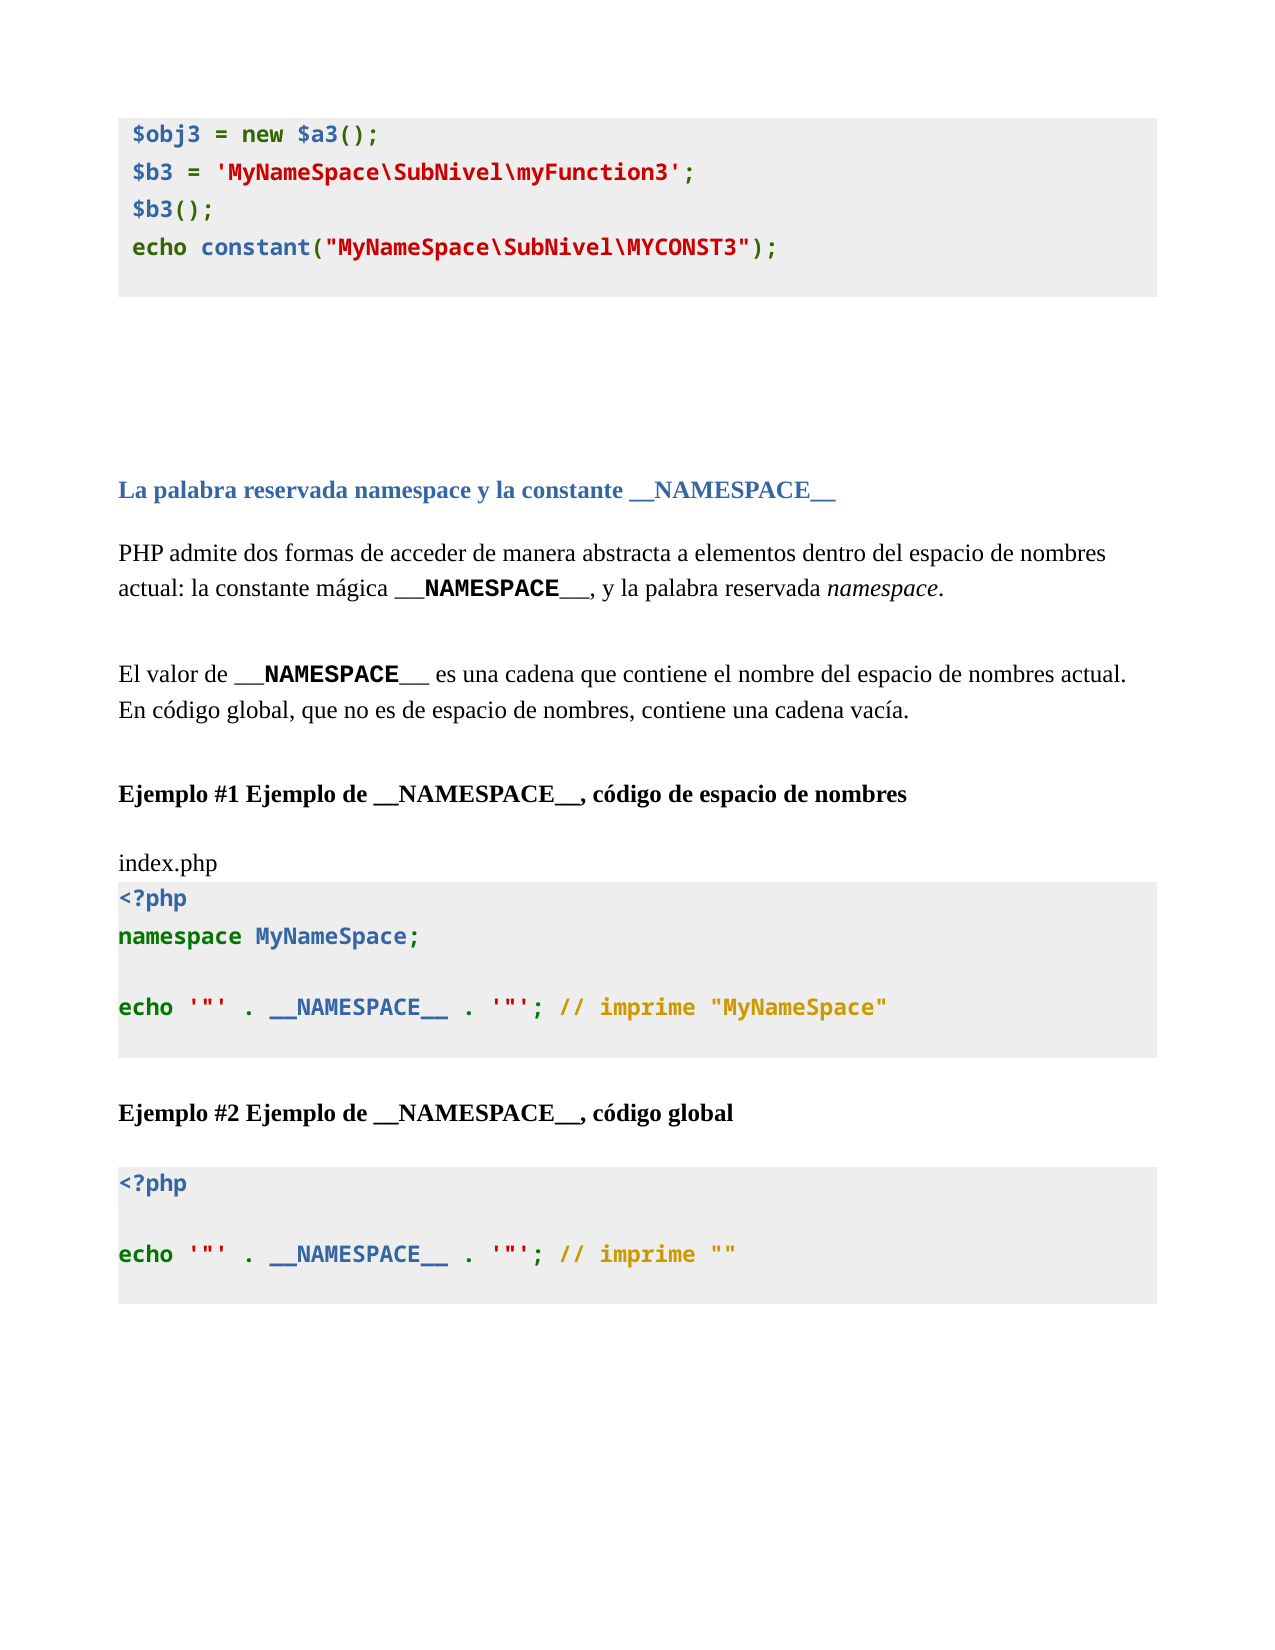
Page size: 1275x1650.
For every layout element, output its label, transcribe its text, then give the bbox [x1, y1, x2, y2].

text PHP admite dos formas de acceder de manera abstracta a elementos dentro del espacio de nombres actual: la constante mágica __NAMESPACE__, y la palabra reservada namespace. [118, 538, 1157, 603]
text Ejemplo #1 Ejemplo de __NAMESPACE__, código de espacio de nombres [118, 779, 1157, 808]
text index.php [118, 848, 1157, 877]
text <?php [118, 882, 1157, 913]
text <?php [118, 1167, 1157, 1198]
text $b3 = 'MyNameSpace\SubNivel\myFunction3'; [118, 156, 1157, 187]
text $obj3 = new $a3(); [118, 118, 1157, 149]
subtitle La palabra reservada namespace y la constante __NAMESPACE__ [118, 475, 1157, 504]
text echo '"' . __NAMESPACE__ . '"'; // imprime "MyNameSpace" [118, 991, 1157, 1023]
text namespace MyNameSpace; [118, 920, 1157, 951]
text echo '"' . __NAMESPACE__ . '"'; // imprime "" [118, 1238, 1157, 1269]
text $b3(); [118, 193, 1157, 224]
text El valor de __NAMESPACE__ es una cadena que contiene el nombre del espacio de nombres actual. En código global, que no es de espacio de nombres, contiene una cadena vacía. [118, 659, 1157, 724]
text echo constant("MyNameSpace\SubNivel\MYCONST3"); [118, 231, 1157, 262]
text Ejemplo #2 Ejemplo de __NAMESPACE__, código global [118, 1098, 1157, 1127]
